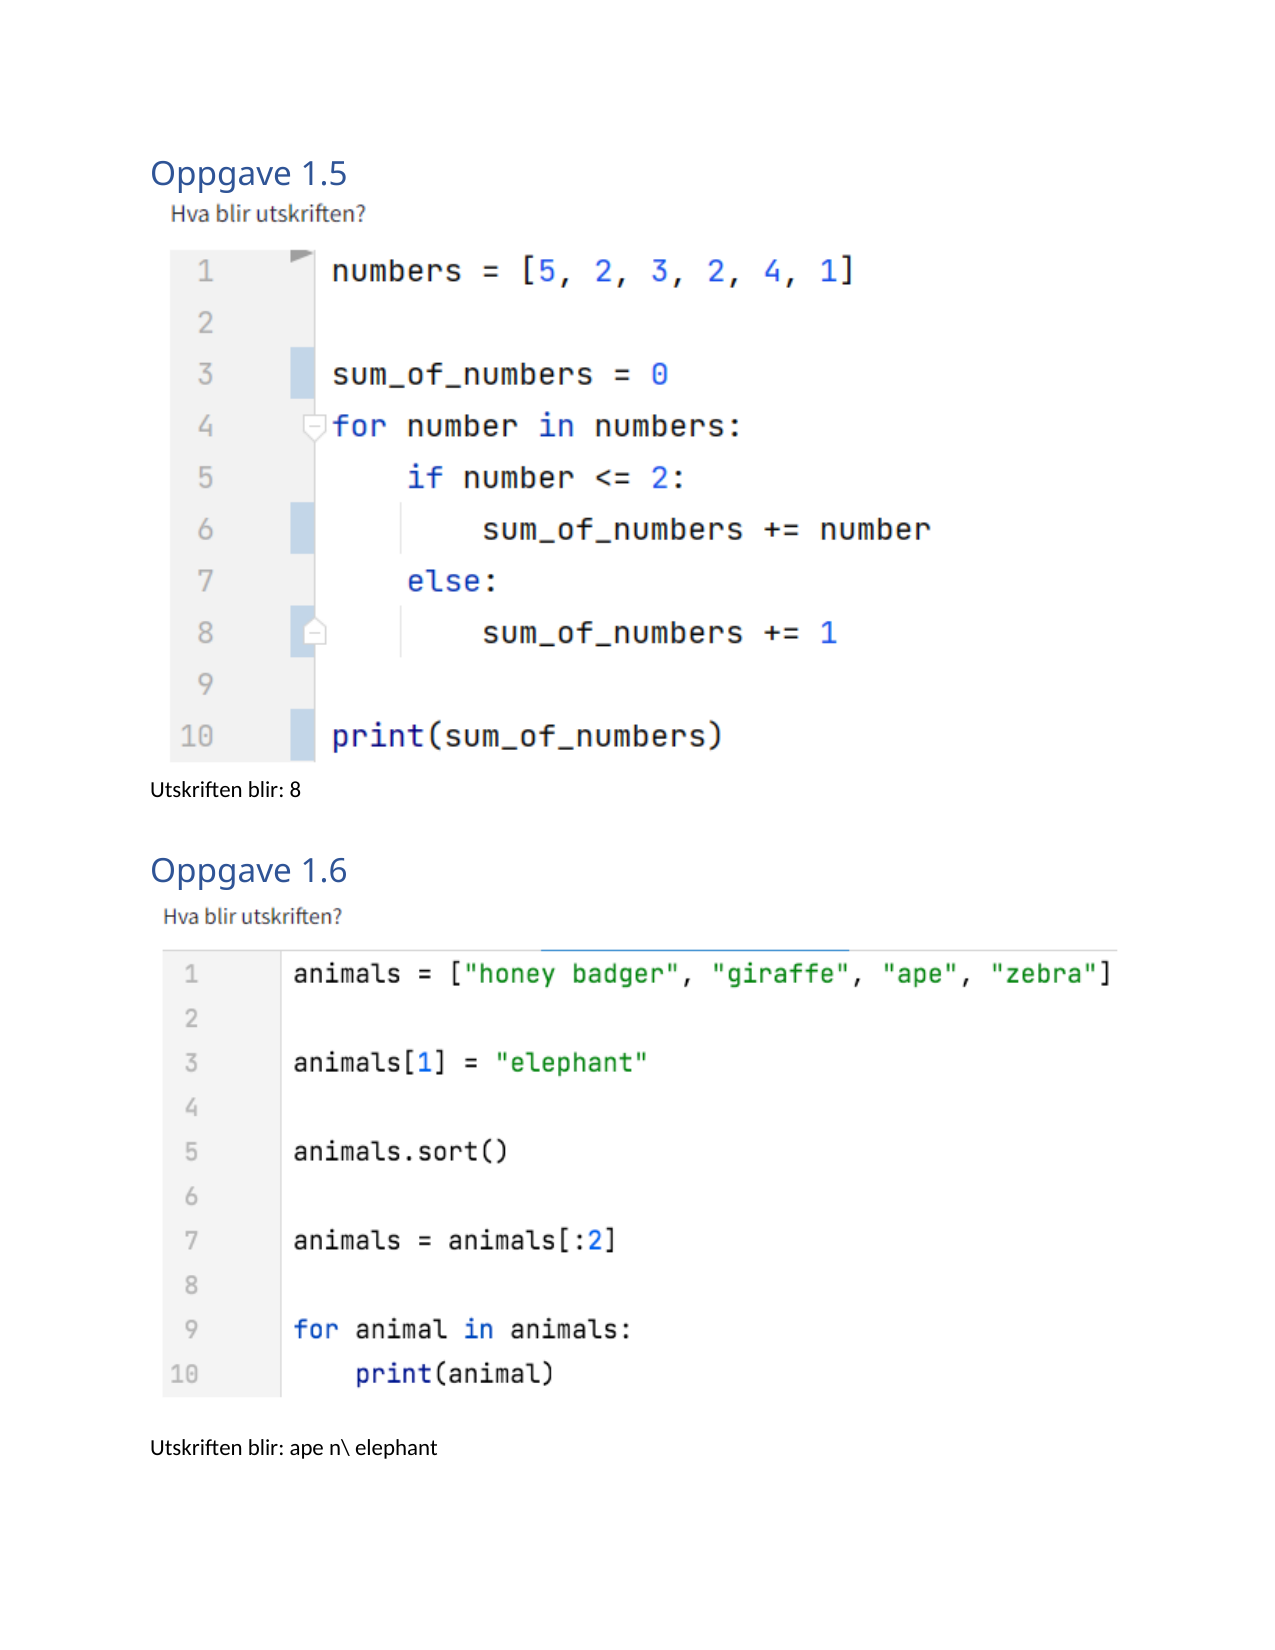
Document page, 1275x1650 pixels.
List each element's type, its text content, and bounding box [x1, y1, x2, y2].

text Utskriften blir: ape n\ elephant [150, 1433, 1125, 1461]
subtitle Oppgave 1.5 [150, 150, 1125, 195]
subtitle Oppgave 1.6 [150, 847, 1125, 892]
text Utskriften blir: 8 [150, 198, 1125, 803]
